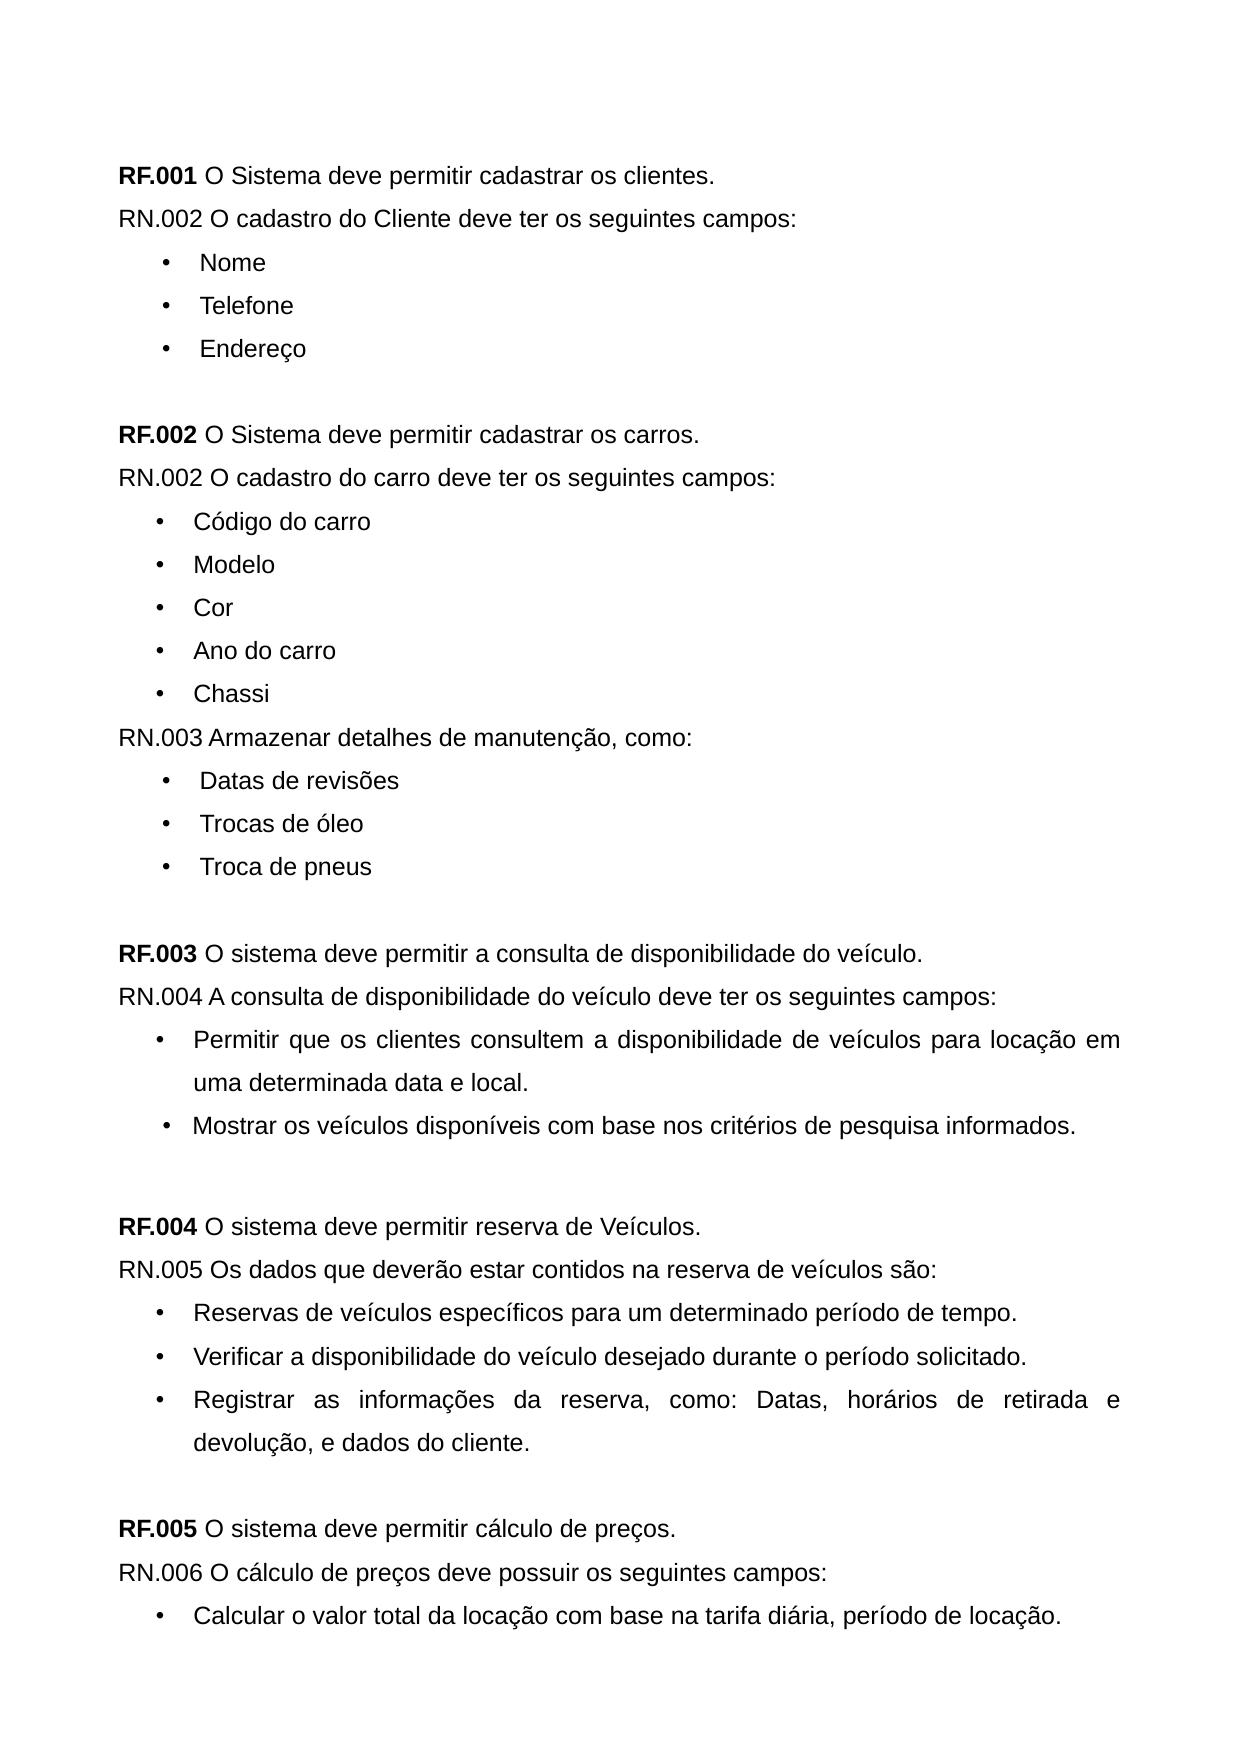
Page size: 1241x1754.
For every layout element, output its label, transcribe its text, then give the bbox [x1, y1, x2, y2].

text RF.002 O Sistema deve permitir cadastrar os carros. [118, 420, 1122, 449]
list Registrar as informações da reserva, como: Datas, horários de retirada e devolução, e dados do cliente. [156, 1385, 1122, 1457]
text RF.004 O sistema deve permitir reserva de Veículos. [118, 1212, 1122, 1241]
text RN.002 O cadastro do carro deve ter os seguintes campos: [118, 463, 1122, 492]
list Telefone [162, 291, 1122, 319]
list Modelo [156, 550, 1122, 579]
list Trocas de óleo [162, 809, 1122, 838]
text RN.006 O cálculo de preços deve possuir os seguintes campos: [118, 1557, 1122, 1586]
text RN.002 O cadastro do Cliente deve ter os seguintes campos: [118, 204, 1122, 233]
text RN.005 Os dados que deverão estar contidos na reserva de veículos são: [118, 1255, 1122, 1284]
list Nome [162, 247, 1122, 276]
list Cor [156, 593, 1122, 622]
list Mostrar os veículos disponíveis com base nos critérios de pesquisa informados. [162, 1111, 1122, 1140]
text RN.003 Armazenar detalhes de manutenção, como: [118, 723, 1122, 751]
list Calcular o valor total da locação com base na tarifa diária, período de locação. [156, 1601, 1122, 1629]
text RF.003 O sistema deve permitir a consulta de disponibilidade do veículo. [118, 939, 1122, 967]
list Permitir que os clientes consultem a disponibilidade de veículos para locação em uma determinada data e local. [156, 1025, 1122, 1097]
list Ano do carro [156, 636, 1122, 665]
list Chassi [156, 679, 1122, 708]
list Código do carro [156, 507, 1122, 535]
text RN.004 A consulta de disponibilidade do veículo deve ter os seguintes campos: [118, 982, 1122, 1011]
list Reservas de veículos específicos para um determinado período de tempo. [156, 1298, 1122, 1327]
list Datas de revisões [162, 766, 1122, 795]
text RF.005 O sistema deve permitir cálculo de preços. [118, 1514, 1122, 1543]
list Endereço [162, 334, 1122, 363]
text RF.001 O Sistema deve permitir cadastrar os clientes. [118, 161, 1122, 190]
list Troca de pneus [162, 852, 1122, 881]
list Verificar a disponibilidade do veículo desejado durante o período solicitado. [156, 1342, 1122, 1371]
